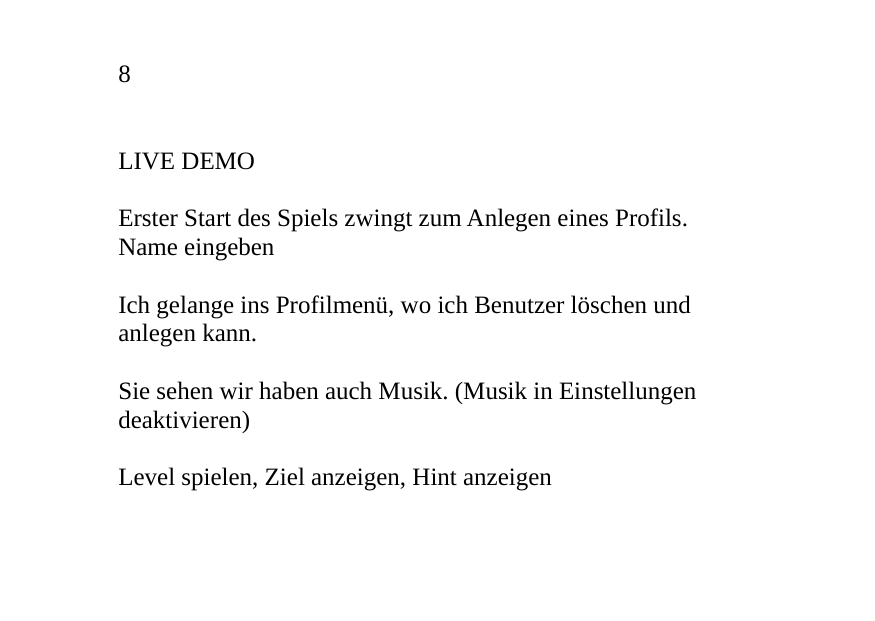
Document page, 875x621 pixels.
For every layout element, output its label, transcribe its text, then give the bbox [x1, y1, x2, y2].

text Level spielen, Ziel anzeigen, Hint anzeigen [118, 462, 756, 491]
text Ich gelange ins Profilmenü, wo ich Benutzer löschen und anlegen kann. [118, 290, 756, 347]
text Sie sehen wir haben auch Musik. (Musik in Einstellungen deaktivieren) [118, 376, 756, 433]
text LIVE DEMO [118, 146, 756, 175]
text Erster Start des Spiels zwingt zum Anlegen eines Profils. [118, 203, 756, 232]
text Name eingeben [118, 232, 756, 261]
